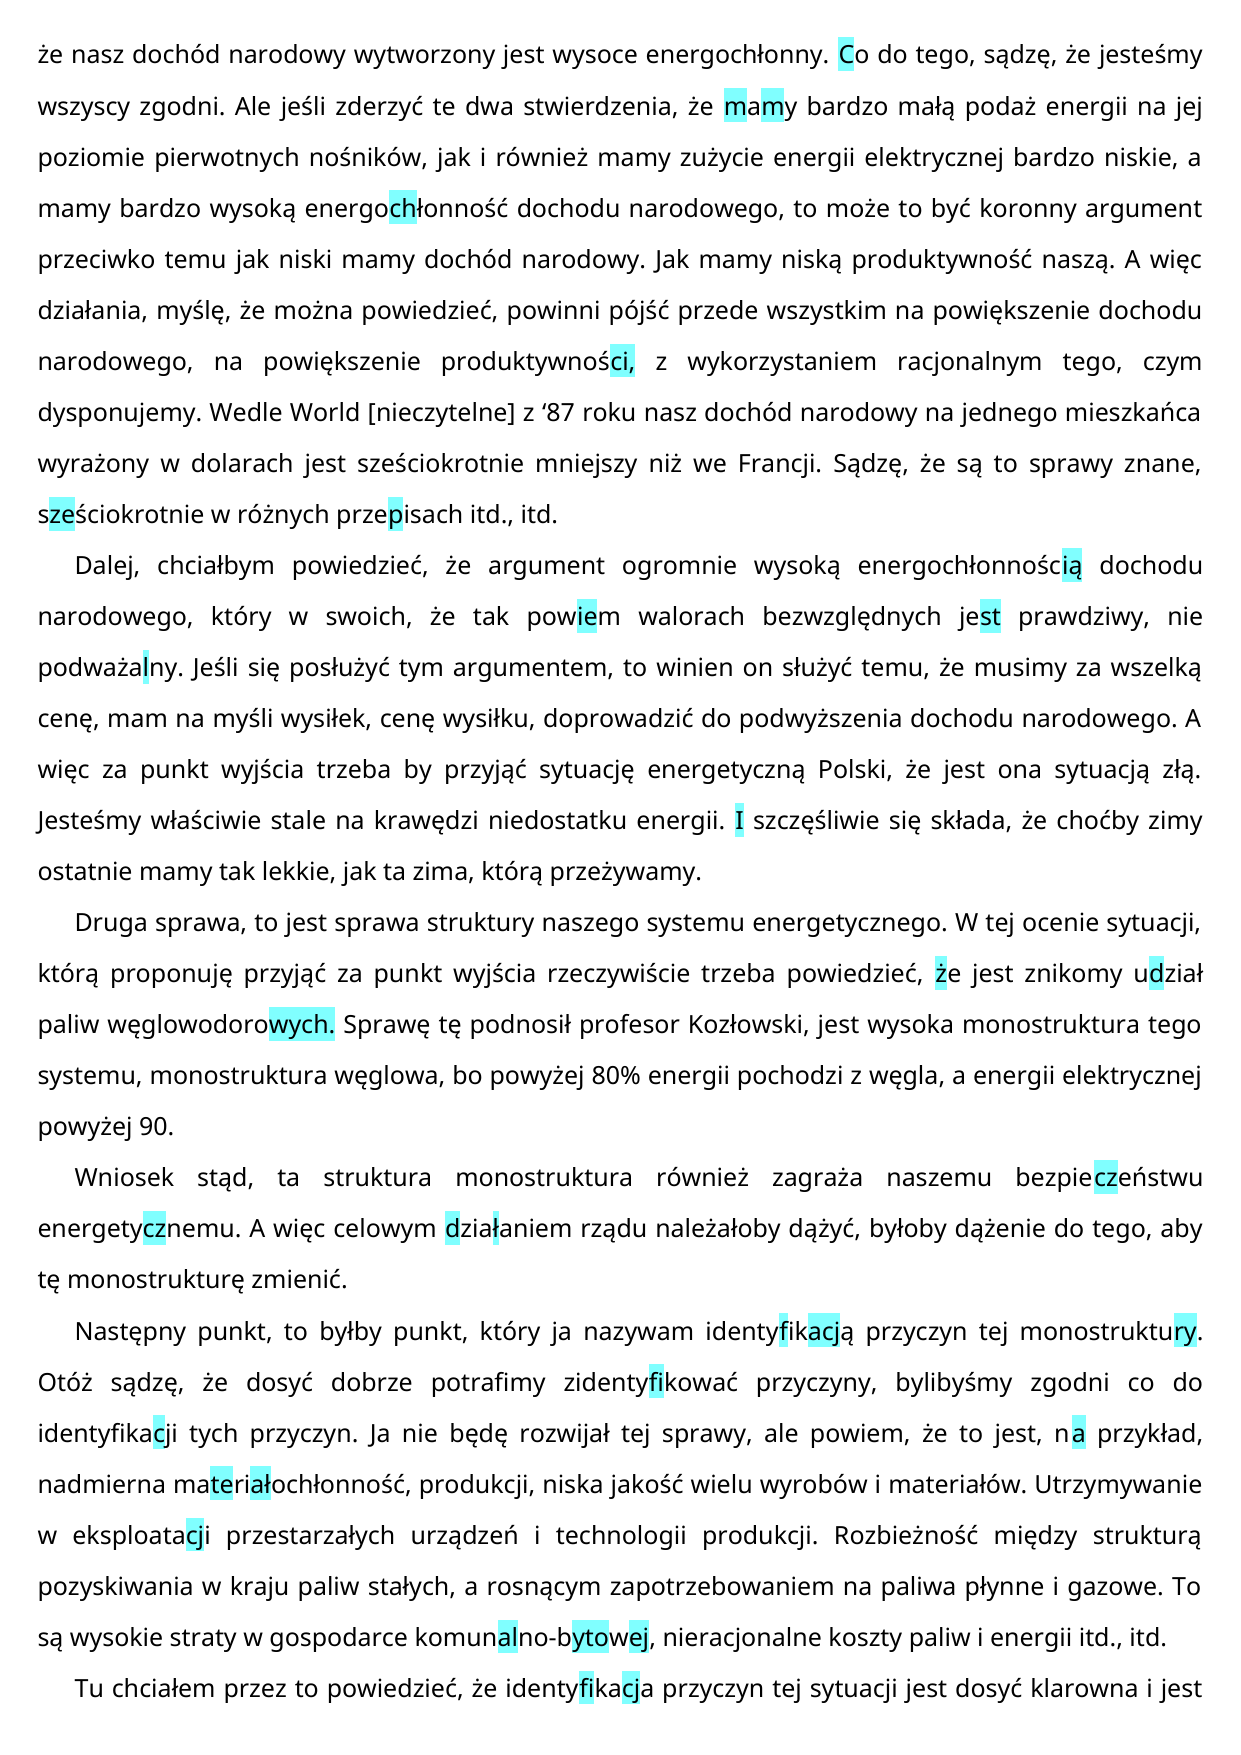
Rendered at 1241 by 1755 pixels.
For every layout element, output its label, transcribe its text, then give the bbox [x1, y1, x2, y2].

text Następny punkt, to byłby punkt, który ja nazywam identyfikacją przyczyn tej monostruktury. Otóż sądzę, że dosyć dobrze potrafimy zidentyfikować przyczyny, bylibyśmy zgodni co do identyfikacji tych przyczyn. Ja nie będę rozwijał tej sprawy, ale powiem, że to jest, na przykład, nadmierna materiałochłonność, produkcji, niska jakość wielu wyrobów i materiałów. Utrzymywanie w eksploatacji przestarzałych urządzeń i technologii produkcji. Rozbieżność między strukturą pozyskiwania w kraju paliw stałych, a rosnącym zapotrzebowaniem na paliwa płynne i gazowe. To są wysokie straty w gospodarce komunalno-bytowej, nieracjonalne koszty paliw i energii itd., itd. [37, 1313, 1203, 1653]
text Dalej, chciałbym powiedzieć, że argument ogromnie wysoką energochłonnością dochodu narodowego, który w swoich, że tak powiem walorach bezwzględnych jest prawdziwy, nie podważalny. Jeśli się posłużyć tym argumentem, to winien on służyć temu, że musimy za wszelką cenę, mam na myśli wysiłek, cenę wysiłku, doprowadzić do podwyższenia dochodu narodowego. A więc za punkt wyjścia trzeba by przyjąć sytuację energetyczną Polski, że jest ona sytuacją złą. Jesteśmy właściwie stale na krawędzi niedostatku energii. I szczęśliwie się składa, że choćby zimy ostatnie mamy tak lekkie, jak ta zima, którą przeżywamy. [37, 548, 1203, 888]
text Wniosek stąd, ta struktura monostruktura również zagraża naszemu bezpieczeństwu energetycznemu. A więc celowym działaniem rządu należałoby dążyć, byłoby dążenie do tego, aby tę monostrukturę zmienić. [37, 1160, 1203, 1296]
text Druga sprawa, to jest sprawa struktury naszego systemu energetycznego. W tej ocenie sytuacji, którą proponuję przyjąć za punkt wyjścia rzeczywiście trzeba powiedzieć, że jest znikomy udział paliw węglowodorowych. Sprawę tę podnosił profesor Kozłowski, jest wysoka monostruktura tego systemu, monostruktura węglowa, bo powyżej 80% energii pochodzi z węgla, a energii elektrycznej powyżej 90. [37, 905, 1203, 1143]
text że nasz dochód narodowy wytworzony jest wysoce energochłonny. Co do tego, sądzę, że jesteśmy wszyscy zgodni. Ale jeśli zderzyć te dwa stwierdzenia, że mamy bardzo małą podaż energii na jej poziomie pierwotnych nośników, jak i również mamy zużycie energii elektrycznej bardzo niskie, a mamy bardzo wysoką energochłonność dochodu narodowego, to może to być koronny argument przeciwko temu jak niski mamy dochód narodowy. Jak mamy niską produktywność naszą. A więc działania, myślę, że można powiedzieć, powinni pójść przede wszystkim na powiększenie dochodu narodowego, na powiększenie produktywności, z wykorzystaniem racjonalnym tego, czym dysponujemy. Wedle World [nieczytelne] z ‘87 roku nasz dochód narodowy na jednego mieszkańca wyrażony w dolarach jest sześciokrotnie mniejszy niż we Francji. Sądzę, że są to sprawy znane, sześciokrotnie w różnych przepisach itd., itd. [37, 37, 1203, 531]
text Tu chciałem przez to powiedzieć, że identyfikacja przyczyn tej sytuacji jest dosyć klarowna i jest [37, 1671, 1203, 1704]
